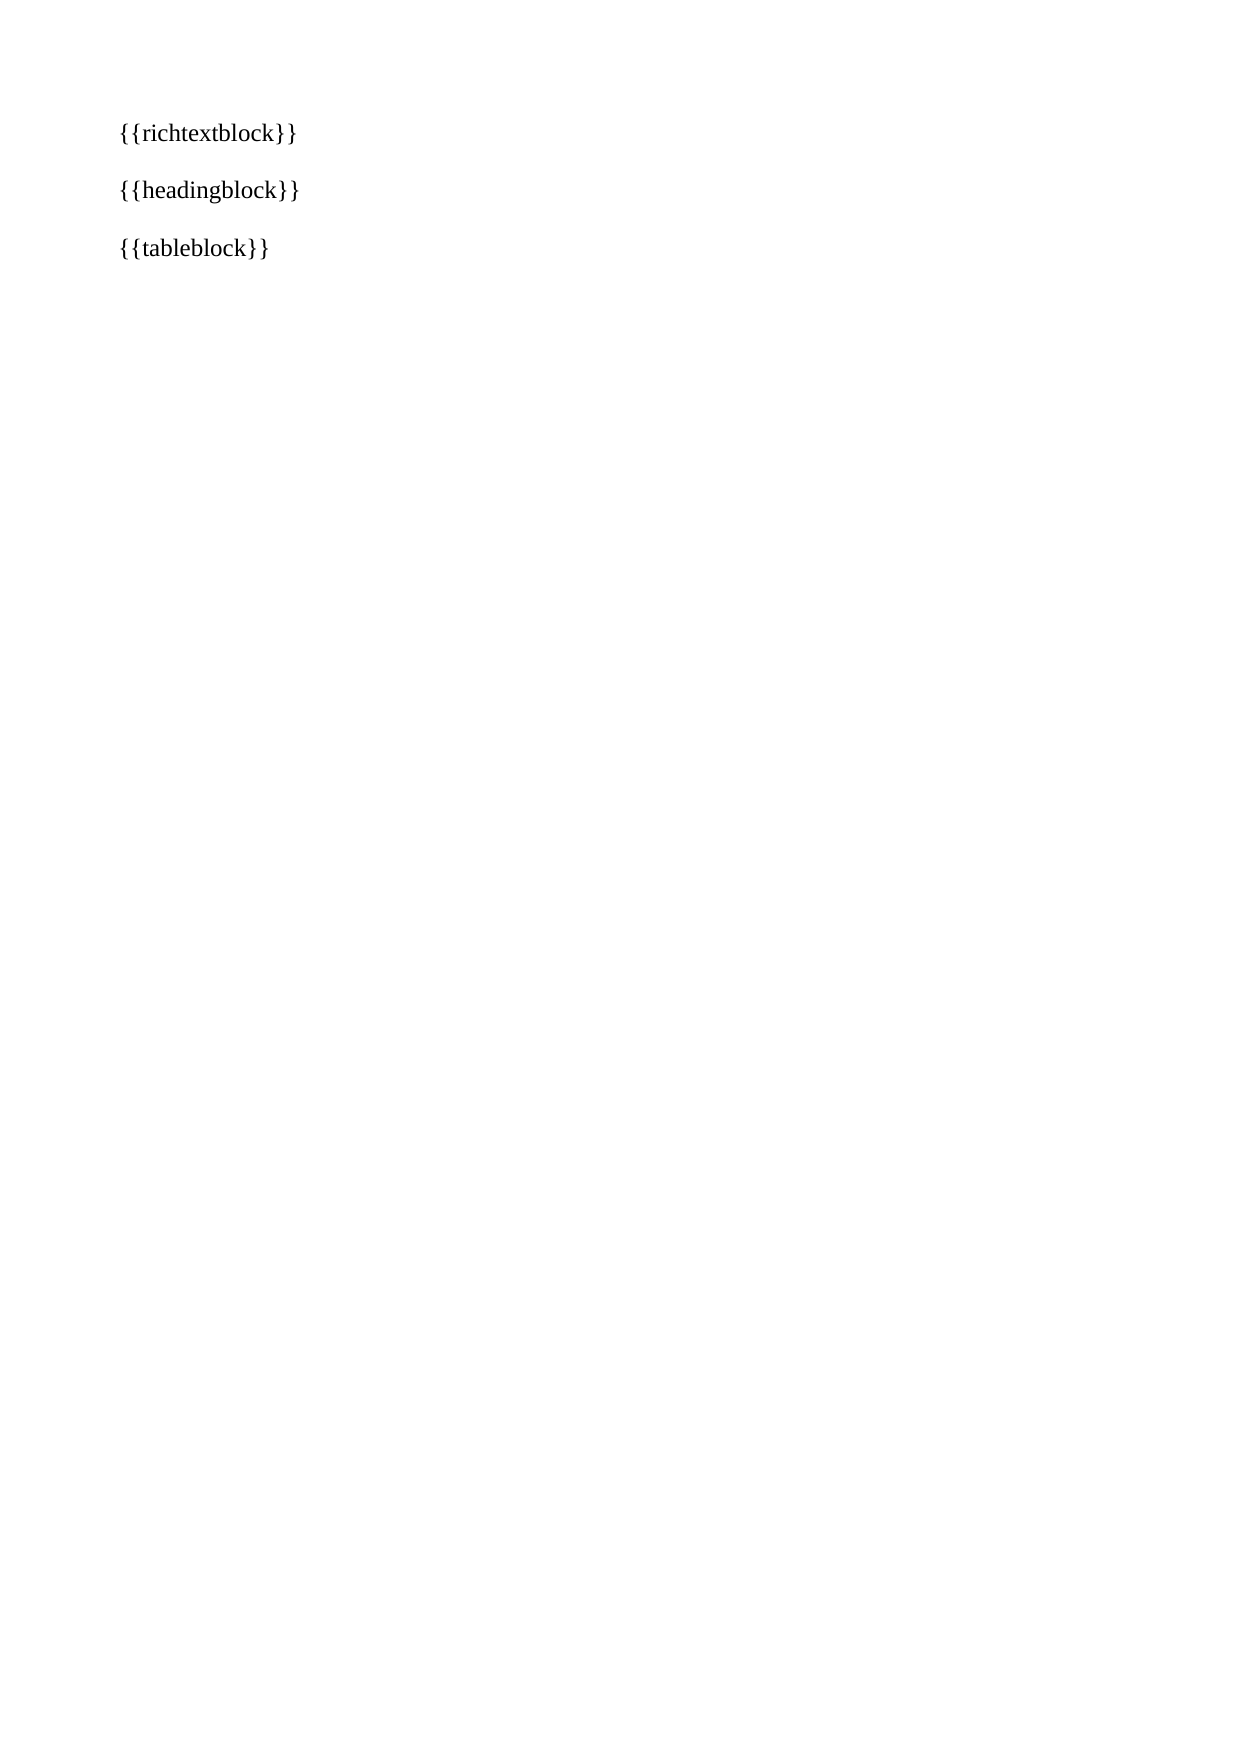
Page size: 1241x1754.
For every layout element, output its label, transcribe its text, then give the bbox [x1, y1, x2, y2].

text {{headingblock}} [118, 176, 1122, 204]
text {{richtextblock}} [118, 118, 1122, 147]
text {{tableblock}} [118, 233, 1122, 262]
